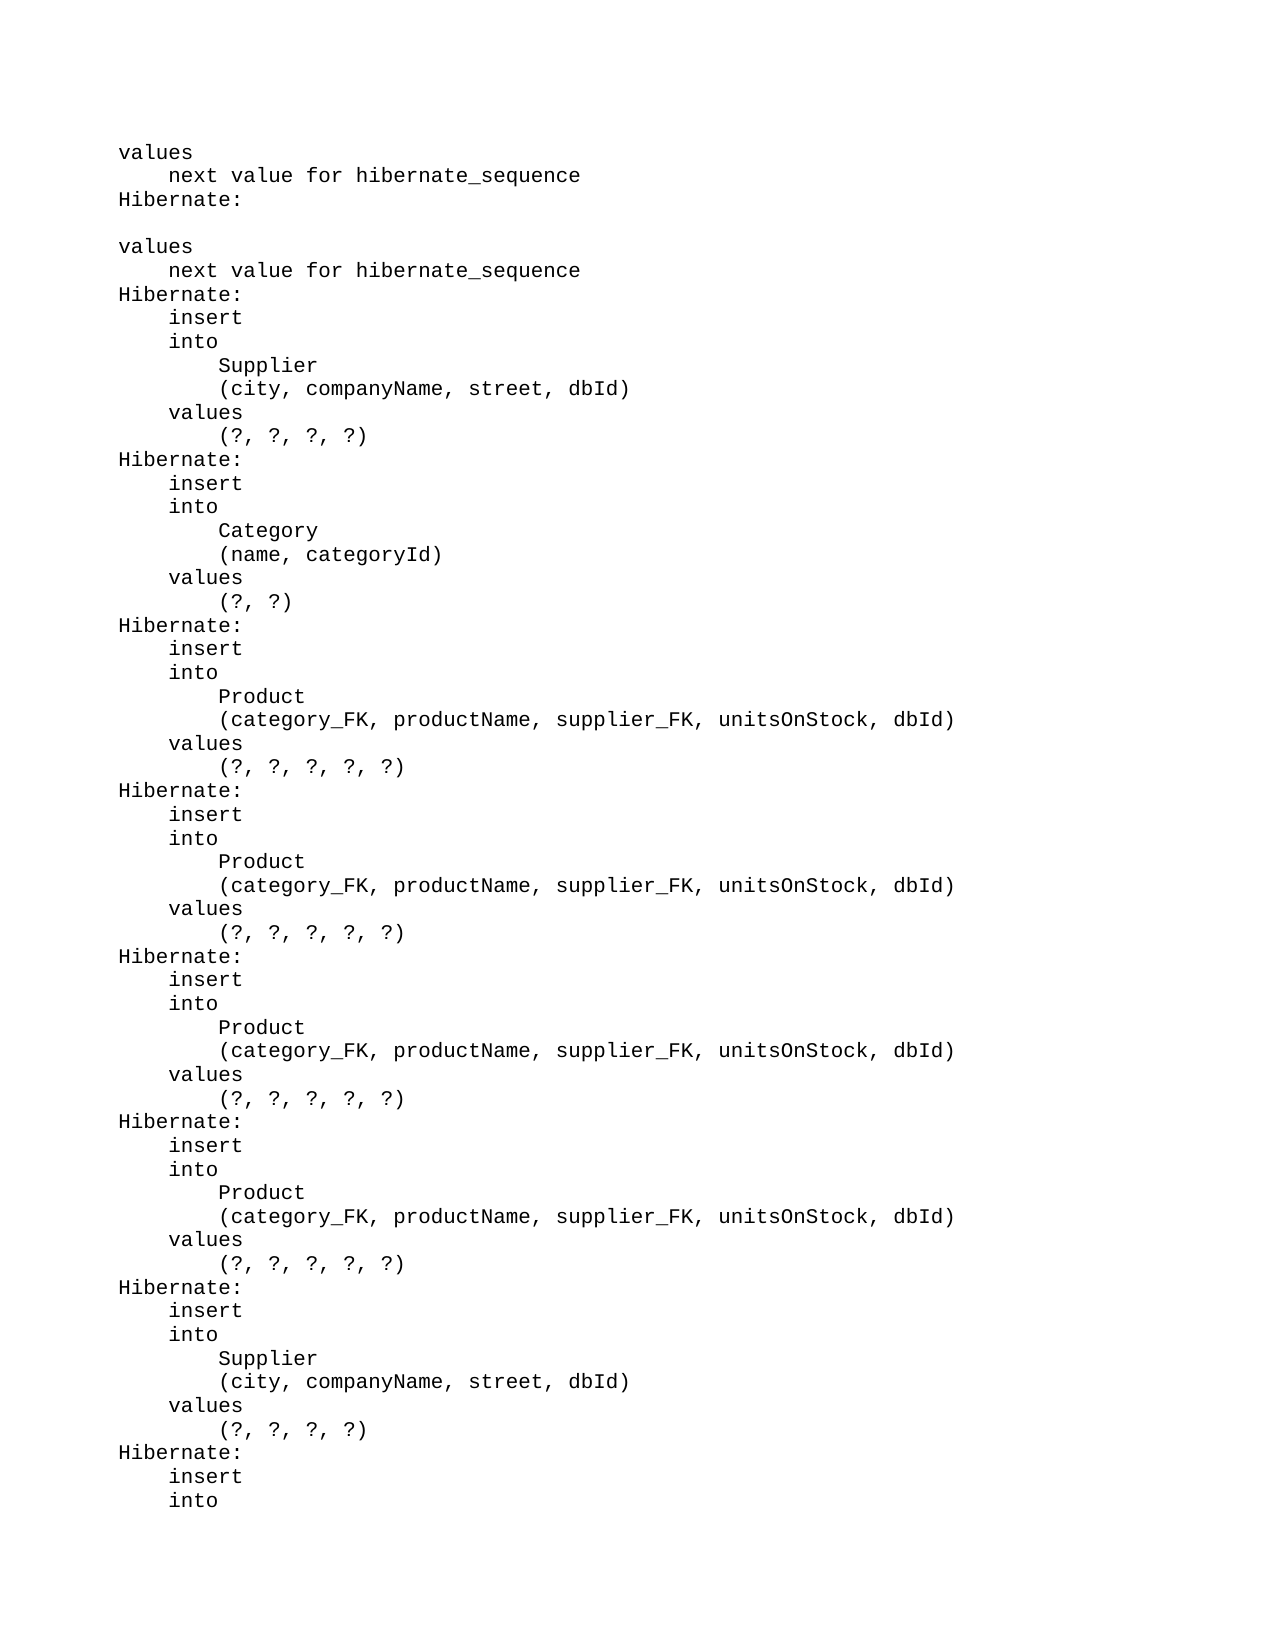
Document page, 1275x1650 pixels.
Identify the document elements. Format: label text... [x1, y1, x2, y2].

text Category [118, 520, 1157, 544]
text values [118, 1229, 1157, 1253]
text (category_FK, productName, supplier_FK, unitsOnStock, dbId) [118, 875, 1157, 898]
text insert [118, 307, 1157, 331]
text into [118, 496, 1157, 520]
text Product [118, 686, 1157, 709]
text (city, companyName, street, dbId) [118, 1371, 1157, 1395]
text values [118, 142, 1157, 165]
text (?, ?) [118, 591, 1157, 615]
text into [118, 1324, 1157, 1348]
text into [118, 1158, 1157, 1182]
text Hibernate: [118, 284, 1157, 307]
text Hibernate: [118, 615, 1157, 638]
text values [118, 898, 1157, 922]
text insert [118, 638, 1157, 662]
text (category_FK, productName, supplier_FK, unitsOnStock, dbId) [118, 1206, 1157, 1229]
text values [118, 1064, 1157, 1088]
text Hibernate: [118, 189, 1157, 213]
text Product [118, 1182, 1157, 1206]
text values [118, 402, 1157, 426]
text (category_FK, productName, supplier_FK, unitsOnStock, dbId) [118, 709, 1157, 733]
text Hibernate: [118, 946, 1157, 969]
text next value for hibernate_sequence [118, 260, 1157, 284]
text (?, ?, ?, ?, ?) [118, 1253, 1157, 1277]
text values [118, 733, 1157, 757]
text insert [118, 1135, 1157, 1158]
text values [118, 1395, 1157, 1419]
text insert [118, 1300, 1157, 1324]
text next value for hibernate_sequence [118, 165, 1157, 189]
text into [118, 1489, 1157, 1513]
text Supplier [118, 1348, 1157, 1371]
text into [118, 662, 1157, 686]
text insert [118, 473, 1157, 496]
text (name, categoryId) [118, 544, 1157, 567]
text Product [118, 1017, 1157, 1040]
text insert [118, 1466, 1157, 1489]
text into [118, 827, 1157, 851]
text (?, ?, ?, ?) [118, 426, 1157, 449]
text Product [118, 851, 1157, 875]
text Supplier [118, 354, 1157, 378]
text Hibernate: [118, 449, 1157, 473]
text into [118, 331, 1157, 354]
text values [118, 236, 1157, 260]
text Hibernate: [118, 1277, 1157, 1300]
text Hibernate: [118, 1111, 1157, 1135]
text Hibernate: [118, 1442, 1157, 1466]
text (?, ?, ?, ?, ?) [118, 757, 1157, 780]
text values [118, 567, 1157, 591]
text insert [118, 969, 1157, 993]
text (?, ?, ?, ?) [118, 1419, 1157, 1442]
text insert [118, 804, 1157, 827]
text (category_FK, productName, supplier_FK, unitsOnStock, dbId) [118, 1040, 1157, 1064]
text (?, ?, ?, ?, ?) [118, 1088, 1157, 1111]
text (city, companyName, street, dbId) [118, 378, 1157, 402]
text Hibernate: [118, 780, 1157, 804]
text (?, ?, ?, ?, ?) [118, 922, 1157, 946]
text into [118, 993, 1157, 1017]
